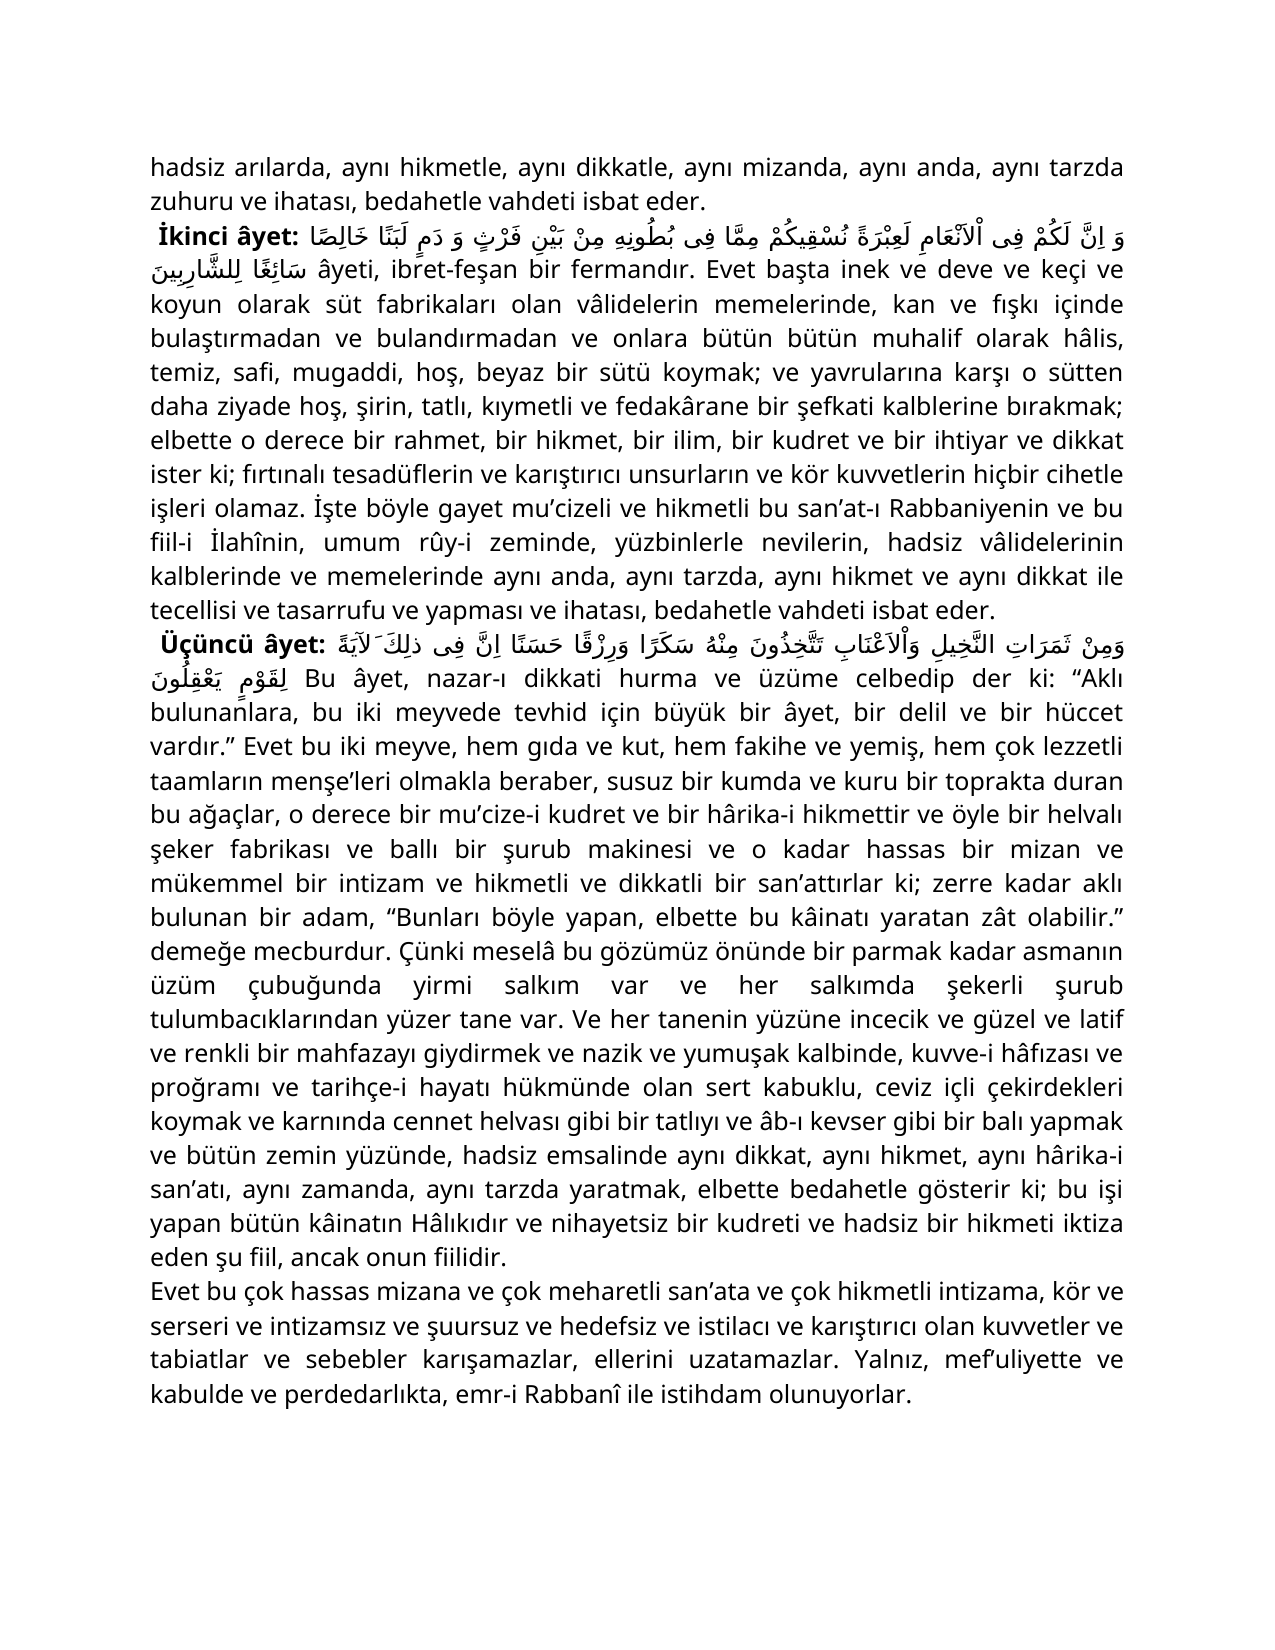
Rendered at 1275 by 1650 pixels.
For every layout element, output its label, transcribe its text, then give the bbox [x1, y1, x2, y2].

text İkinci âyet: وَ اِنَّ لَكُمْ فِى اْلاَنْعَامِ لَعِبْرَةً نُسْقِيكُمْ مِمَّا فِى بُطُونِهِ مِنْ بَيْنِ فَرْثٍ وَ دَمٍ لَبَنًا خَالِصًا سَائِغًا لِلشَّارِبِينَ âyeti, ibret-feşan bir fermandır. Evet başta inek ve deve ve keçi ve koyun olarak süt fabrikaları olan vâlidelerin memelerinde, kan ve fışkı içinde bulaştırmadan ve bulandırmadan ve onlara bütün bütün muhalif olarak hâlis, temiz, safi, mugaddi, hoş, beyaz bir sütü koymak; ve yavrularına karşı o sütten daha ziyade hoş, şirin, tatlı, kıymetli ve fedakârane bir şefkati kalblerine bırakmak; elbette o derece bir rahmet, bir hikmet, bir ilim, bir kudret ve bir ihtiyar ve dikkat ister ki; fırtınalı tesadüflerin ve karıştırıcı unsurların ve kör kuvvetlerin hiçbir cihetle işleri olamaz. İşte böyle gayet mu’cizeli ve hikmetli bu san’at-ı Rabbaniyenin ve bu fiil-i İlahînin, umum rûy-i zeminde, yüzbinlerle nevilerin, hadsiz vâlidelerinin kalblerinde ve memelerinde aynı anda, aynı tarzda, aynı hikmet ve aynı dikkat ile tecellisi ve tasarrufu ve yapması ve ihatası, bedahetle vahdeti isbat eder. [150, 218, 1125, 627]
text Üçüncü âyet: وَمِنْ ثَمَرَاتِ النَّخِيلِ وَاْلاَعْنَابِ تَتَّخِذُونَ مِنْهُ سَكَرًا وَرِزْقًا حَسَنًا اِنَّ فِى ذلِكَ َلآيَةً لِقَوْمٍ يَعْقِلُونَ Bu âyet, nazar-ı dikkati hurma ve üzüme celbedip der ki: “Aklı bulunanlara, bu iki meyvede tevhid için büyük bir âyet, bir delil ve bir hüccet vardır.” Evet bu iki meyve, hem gıda ve kut, hem fakihe ve yemiş, hem çok lezzetli taamların menşe’leri olmakla beraber, susuz bir kumda ve kuru bir toprakta duran bu ağaçlar, o derece bir mu’cize-i kudret ve bir hârika-i hikmettir ve öyle bir helvalı şeker fabrikası ve ballı bir şurub makinesi ve o kadar hassas bir mizan ve mükemmel bir intizam ve hikmetli ve dikkatli bir san’attırlar ki; zerre kadar aklı bulunan bir adam, “Bunları böyle yapan, elbette bu kâinatı yaratan zât olabilir.” demeğe mecburdur. Çünki meselâ bu gözümüz önünde bir parmak kadar asmanın üzüm çubuğunda yirmi salkım var ve her salkımda şekerli şurub tulumbacıklarından yüzer tane var. Ve her tanenin yüzüne incecik ve güzel ve latif ve renkli bir mahfazayı giydirmek ve nazik ve yumuşak kalbinde, kuvve-i hâfızası ve proğramı ve tarihçe-i hayatı hükmünde olan sert kabuklu, ceviz içli çekirdekleri koymak ve karnında cennet helvası gibi bir tatlıyı ve âb-ı kevser gibi bir balı yapmak ve bütün zemin yüzünde, hadsiz emsalinde aynı dikkat, aynı hikmet, aynı hârika-i san’atı, aynı zamanda, aynı tarzda yaratmak, elbette bedahetle gösterir ki; bu işi yapan bütün kâinatın Hâlıkıdır ve nihayetsiz bir kudreti ve hadsiz bir hikmeti iktiza eden şu fiil, ancak onun fiilidir. [150, 627, 1125, 1274]
text Evet bu çok hassas mizana ve çok meharetli san’ata ve çok hikmetli intizama, kör ve serseri ve intizamsız ve şuursuz ve hedefsiz ve istilacı ve karıştırıcı olan kuvvetler ve tabiatlar ve sebebler karışamazlar, ellerini uzatamazlar. Yalnız, mef’uliyette ve kabulde ve perdedarlıkta, emr-i Rabbanî ile istihdam olunuyorlar. [150, 1274, 1125, 1410]
text Birincisi: …وَ اَوْحَى رَبُّكَ اِلَى النَّحْلِ اَنِ اتَّخِذِى مِنَ الْجِبَالِ بُيُوتًا Evet balarısı fıtratça ve vazifece öyle bir mu’cize-i kudrettir ki; koca Sure-i Nahl, onun ismiyle tesmiye edilmiş. Çünki o küçücük bal makinesinin zerrecik başında, onun ehemmiyetli vazifesinin mükemmel proğramını yazmak ve küçücük karnında taamların en tatlısını koymak ve pişirmek ve süngücüğünde zîhayat a’zâları tahrib etmek ve öldürmek hâsiyetinde bulunan zehiri o uzuvcuğuna ve cismine zarar vermeden yerleştirmek; nihayet dikkat ve ilim ile ve gayet hikmet ve irade ile ve tam bir intizam ve müvazene ile olduğundan, şuursuz, intizamsız, mizansız olan tabiat ve tesadüf gibi şeyler elbette müdahale edemezler ve karışamazlar. İşte bu üç cihetle mu’cizeli bu san’at-ı İlahiyenin ve bu fiil-i Rabbaniyenin, bütün zemin yüzünde hadsiz arılarda, aynı hikmetle, aynı dikkatle, aynı mizanda, aynı anda, aynı tarzda zuhuru ve ihatası, bedahetle vahdeti isbat eder. [150, 150, 1125, 218]
